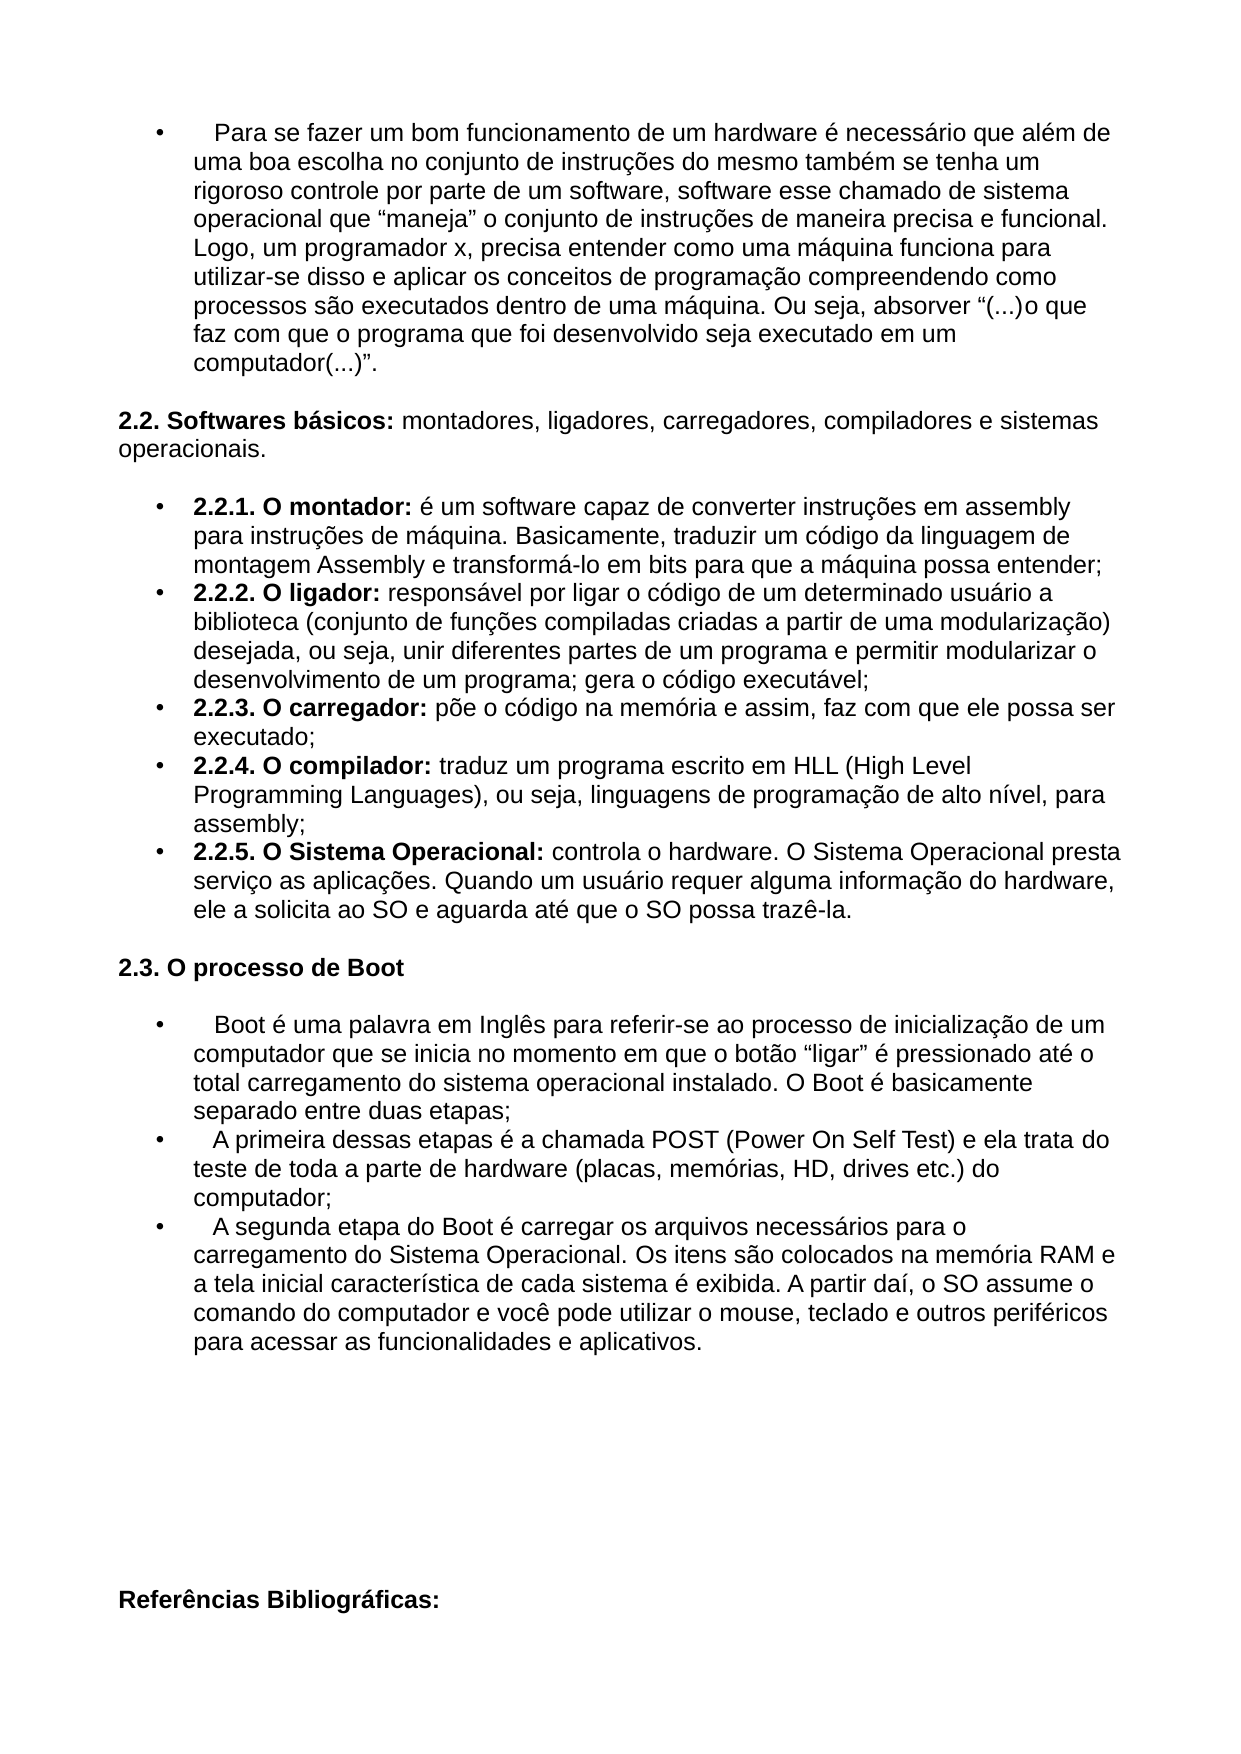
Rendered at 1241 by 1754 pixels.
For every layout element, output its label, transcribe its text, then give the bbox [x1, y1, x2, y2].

list 2.2.5. O Sistema Operacional: controla o hardware. O Sistema Operacional presta serviço as aplicações. Quando um usuário requer alguma informação do hardware, ele a solicita ao SO e aguarda até que o SO possa trazê-la. [156, 837, 1122, 924]
list 2.2.2. O ligador: responsável por ligar o código de um determinado usuário a biblioteca (conjunto de funções compiladas criadas a partir de uma modularização) desejada, ou seja, unir diferentes partes de um programa e permitir modularizar o desenvolvimento de um programa; gera o código executável; [156, 578, 1122, 693]
text Referências Bibliográficas: [118, 1585, 1122, 1614]
text 2.3. O processo de Boot [118, 952, 1122, 981]
list 2.2.1. O montador: é um software capaz de converter instruções em assembly para instruções de máquina. Basicamente, traduzir um código da linguagem de montagem Assembly e transformá-lo em bits para que a máquina possa entender; [156, 492, 1122, 578]
list 2.2.4. O compilador: traduz um programa escrito em HLL (High Level Programming Languages), ou seja, linguagens de programação de alto nível, para assembly; [156, 751, 1122, 837]
list 2.2.3. O carregador: põe o código na memória e assim, faz com que ele possa ser executado; [156, 693, 1122, 751]
text 2.2. Softwares básicos: montadores, ligadores, carregadores, compiladores e sistemas operacionais. [118, 406, 1122, 463]
list A segunda etapa do Boot é carregar os arquivos necessários para o carregamento do Sistema Operacional. Os itens são colocados na memória RAM e a tela inicial característica de cada sistema é exibida. A partir daí, o SO assume o comando do computador e você pode utilizar o mouse, teclado e outros periféricos para acessar as funcionalidades e aplicativos. [156, 1211, 1122, 1355]
list Boot é uma palavra em Inglês para referir-se ao processo de inicialização de um computador que se inicia no momento em que o botão “ligar” é pressionado até o total carregamento do sistema operacional instalado. O Boot é basicamente separado entre duas etapas; [156, 1010, 1122, 1125]
list A primeira dessas etapas é a chamada POST (Power On Self Test) e ela trata do teste de toda a parte de hardware (placas, memórias, HD, drives etc.) do computador; [156, 1125, 1122, 1211]
list Para se fazer um bom funcionamento de um hardware é necessário que além de uma boa escolha no conjunto de instruções do mesmo também se tenha um rigoroso controle por parte de um software, software esse chamado de sistema operacional que “maneja” o conjunto de instruções de maneira precisa e funcional. Logo, um programador x, precisa entender como uma máquina funciona para utilizar-se disso e aplicar os conceitos de programação compreendendo como processos são executados dentro de uma máquina. Ou seja, absorver “(...)o que faz com que o programa que foi desenvolvido seja executado em um computador(...)”. [156, 118, 1122, 377]
